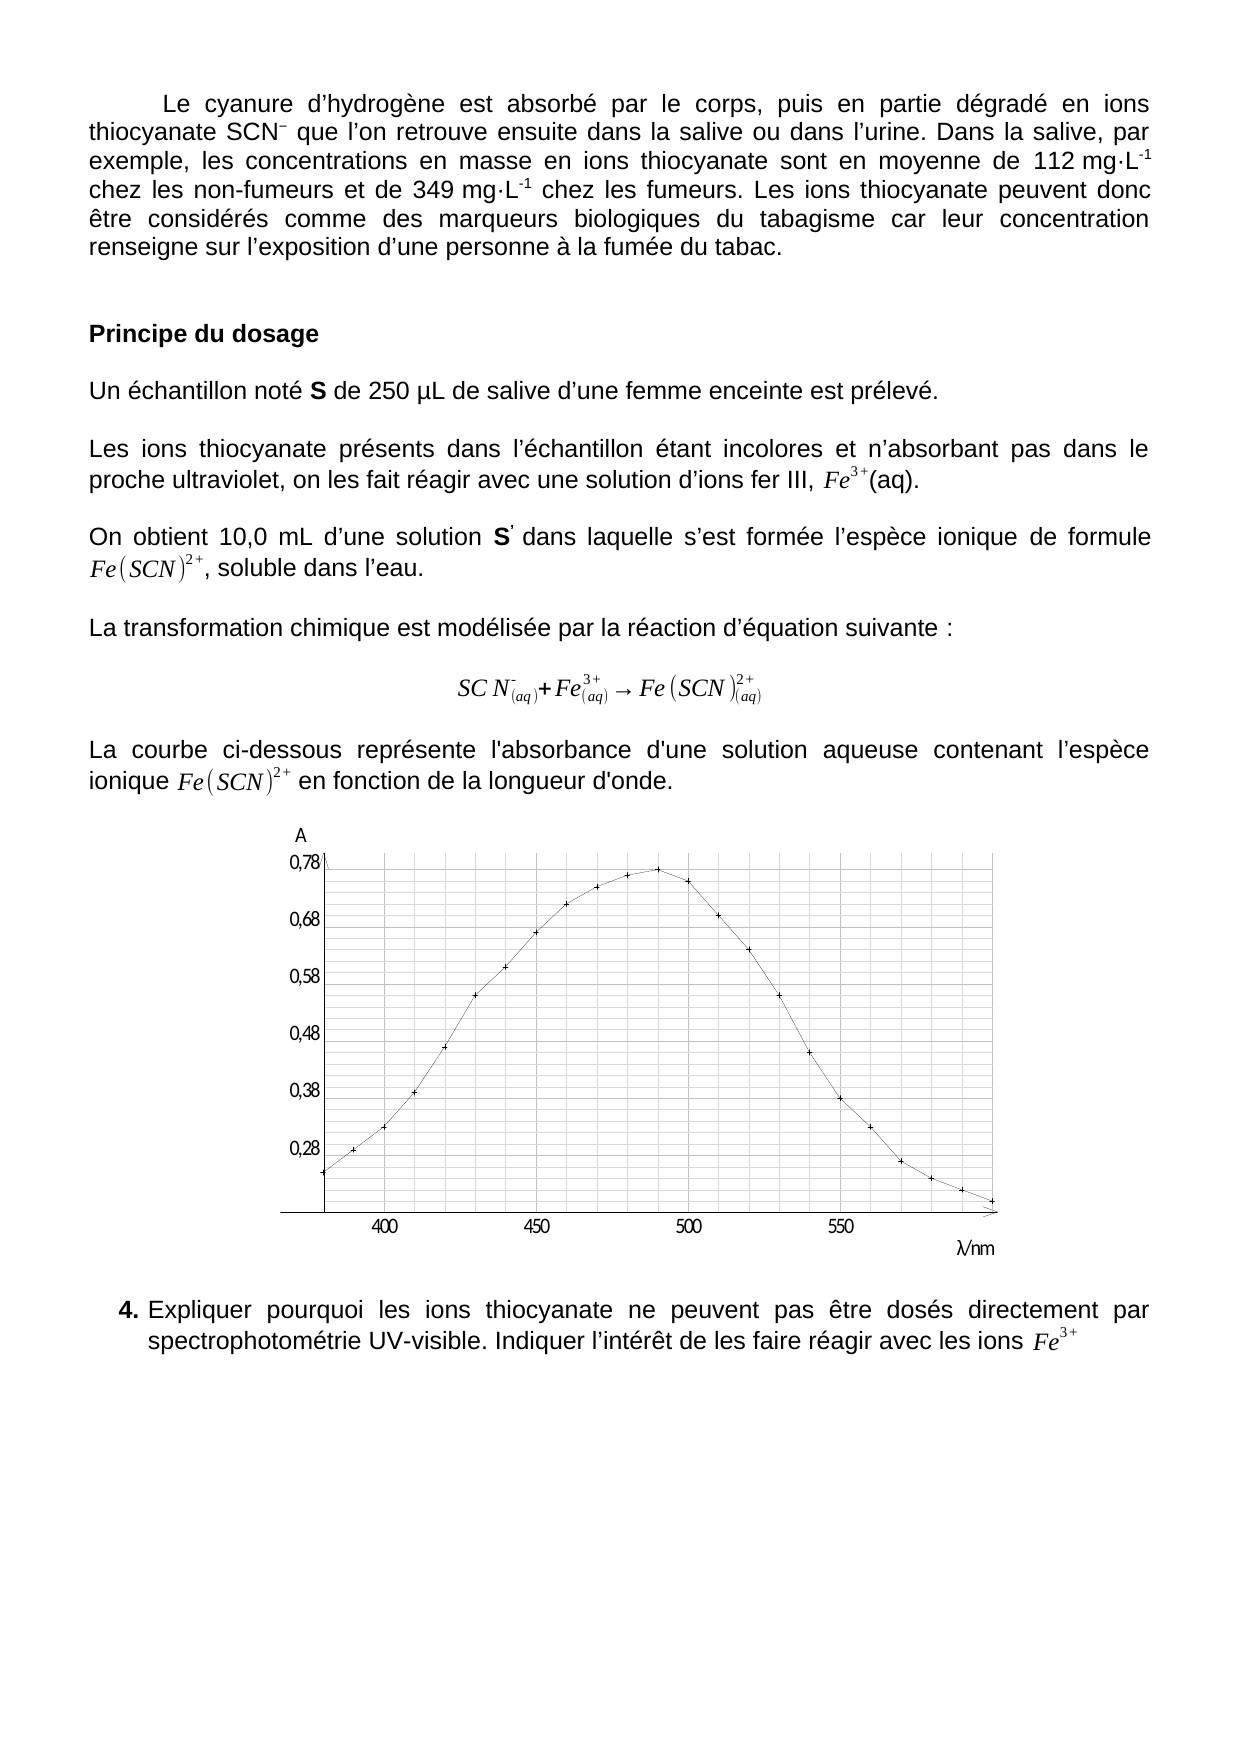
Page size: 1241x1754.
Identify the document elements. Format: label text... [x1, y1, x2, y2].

text La courbe ci-dessous représente l'absorbance d'une solution aqueuse contenant l’espèce ionique en fonction de la longueur d'onde. [89, 735, 1152, 797]
text La transformation chimique est modélisée par la réaction d’équation suivante : [89, 613, 1152, 641]
text On obtient 10,0 mL d’une solution S’ dans laquelle s’est formée l’espèce ionique de formule , soluble dans l’eau. [89, 522, 1152, 584]
text Le cyanure d’hydrogène est absorbé par le corps, puis en partie dégradé en ions thiocyanate SCN− que l’on retrouve ensuite dans la salive ou dans l’urine. Dans la salive, par exemple, les concentrations en masse en ions thiocyanate sont en moyenne de 112 mg·L-1 chez les non-fumeurs et de 349 mg·L-1 chez les fumeurs. Les ions thiocyanate peuvent donc être considérés comme des marqueurs biologiques du tabagisme car leur concentration renseigne sur l’exposition d’une personne à la fumée du tabac. [89, 89, 1152, 261]
text Principe du dosage [89, 319, 1152, 347]
list Expliquer pourquoi les ions thiocyanate ne peuvent pas être dosés directement par spectrophotométrie UV-visible. Indiquer l’intérêt de les faire réagir avec les ions [118, 1295, 1152, 1355]
text Un échantillon noté S de 250 µL de salive d’une femme enceinte est prélevé. [89, 376, 1152, 405]
text Les ions thiocyanate présents dans l’échantillon étant incolores et n’absorbant pas dans le proche ultraviolet, on les fait réagir avec une solution d’ions fer III, (aq). [89, 434, 1152, 493]
